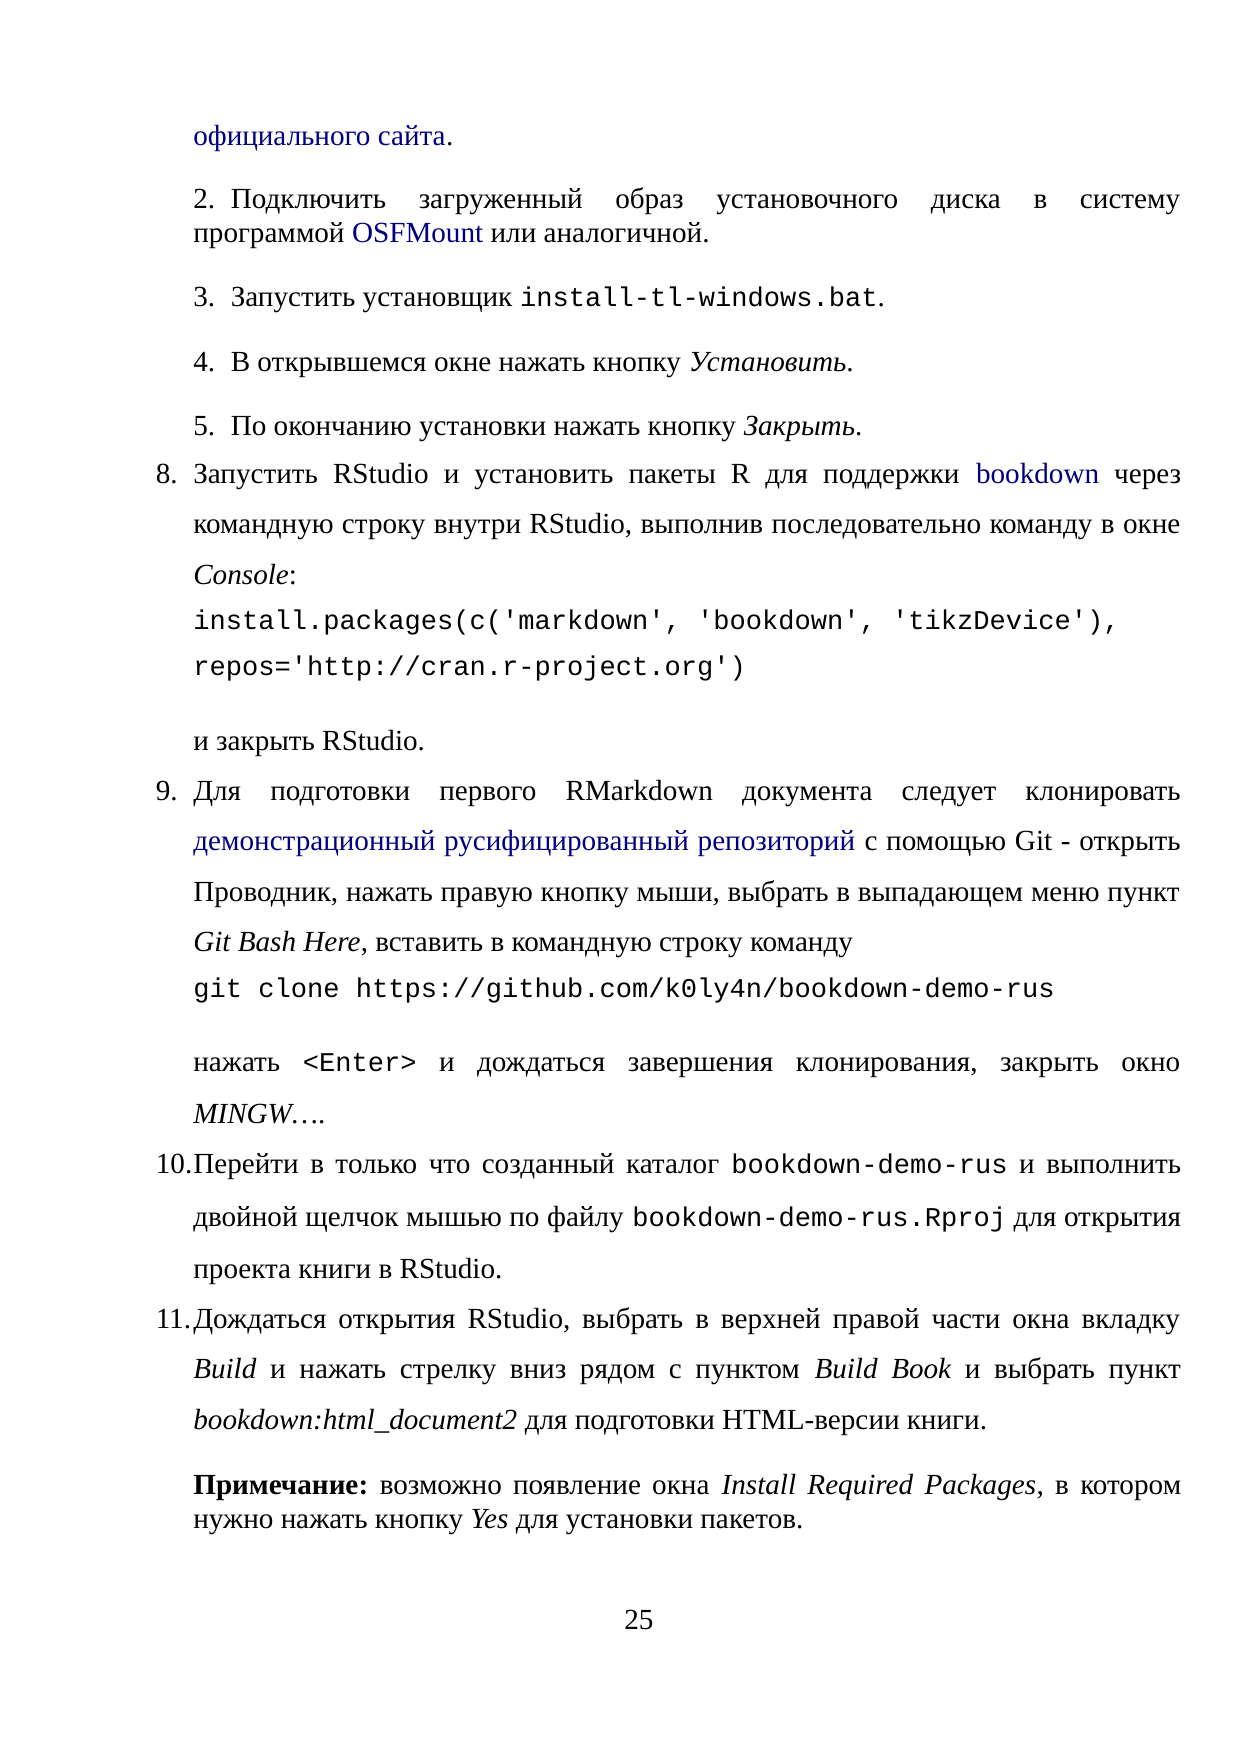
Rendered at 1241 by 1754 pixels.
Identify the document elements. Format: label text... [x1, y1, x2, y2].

list git clone https://github.com/k0ly4n/bookdown-demo-rus [156, 974, 1181, 1005]
list Запустить установщик install-tl-windows.bat. [193, 279, 1181, 314]
list Подключить загруженный образ установочного диска в систему программой OSFMount или аналогичной. [193, 182, 1181, 249]
list Примечание: возможно появление окна Install Required Packages, в котором нужно нажать кнопку Yes для установки пакетов. [193, 1467, 1181, 1534]
list Дождаться открытия RStudio, выбрать в верхней правой части окна вкладку Build и нажать стрелку вниз рядом с пунктом Build Book и выбрать пункт bookdown:html_document2 для подготовки HTML-версии книги. [156, 1301, 1181, 1436]
list В открывшемся окне нажать кнопку Установить. [193, 344, 1181, 378]
list Для подготовки первого RMarkdown документа следует клонировать демонстрационный русифицированный репозиторий с помощью Git - открыть Проводник, нажать правую кнопку мыши, выбрать в выпадающем меню пункт Git Bash Here, вставить в командную строку команду [156, 773, 1181, 958]
list По окончанию установки нажать кнопку Закрыть. [193, 408, 1181, 441]
list install.packages(c('markdown', 'bookdown', 'tikzDevice'), repos='http://cran.r-project.org') [156, 607, 1181, 684]
list официального сайта. [193, 118, 1181, 152]
list Запустить RStudio и установить пакеты R для поддержки bookdown через командную строку внутри RStudio, выполнив последовательно команду в окне Console: [156, 456, 1181, 590]
list и закрыть RStudio. [156, 723, 1181, 756]
list нажать <Enter> и дождаться завершения клонирования, закрыть окно MINGW…. [156, 1044, 1181, 1130]
list Перейти в только что созданный каталог bookdown-demo-rus и выполнить двойной щелчок мышью по файлу bookdown-demo-rus.Rproj для открытия проекта книги в RStudio. [156, 1147, 1181, 1284]
